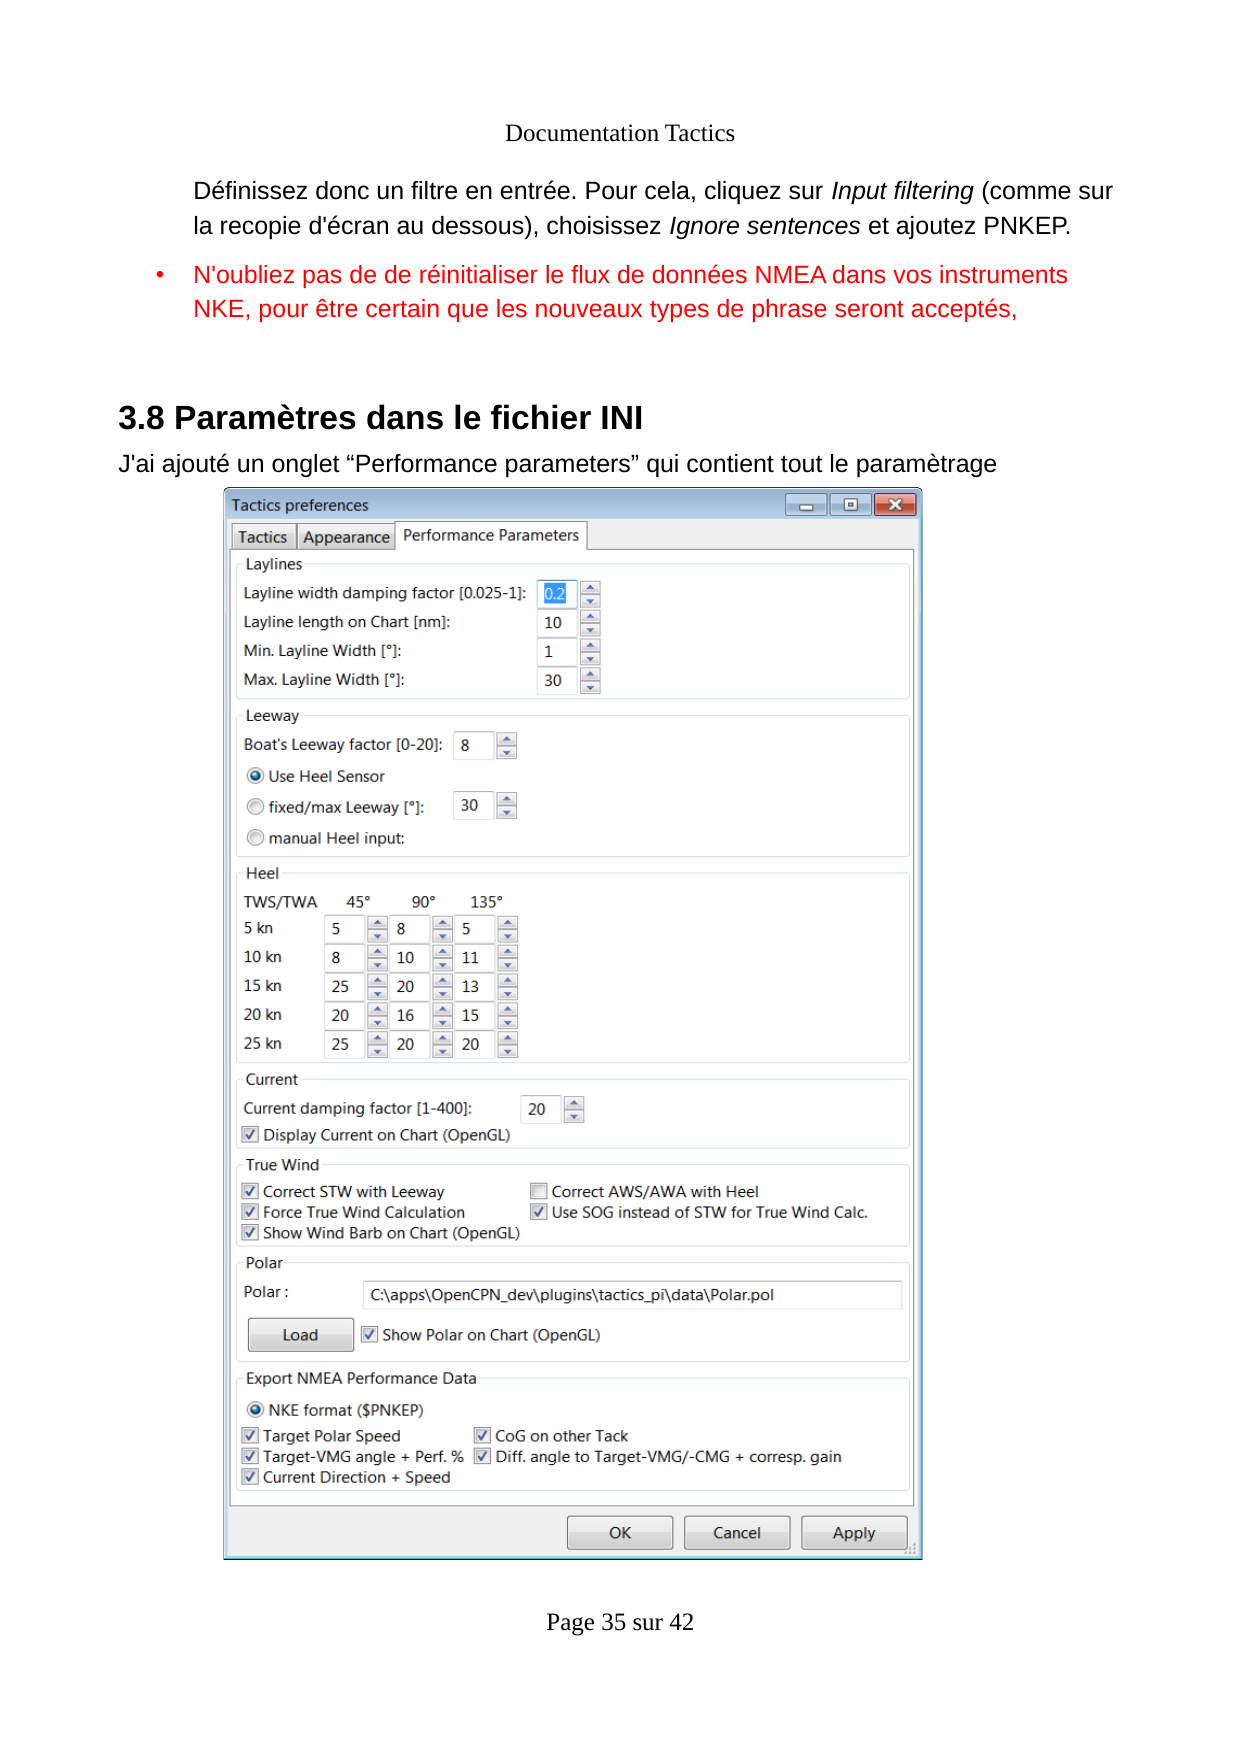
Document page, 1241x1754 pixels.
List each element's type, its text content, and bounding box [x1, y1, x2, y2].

list Définissez donc un filtre en entrée. Pour cela, cliquez sur Input filtering (comme sur la recopie d'écran au dessous), choisissez Ignore sentences et ajoutez PNKEP. [156, 176, 1122, 239]
subtitle 3.8 Paramètres dans le fichier INI [118, 398, 1122, 437]
list N'oubliez pas de de réinitialiser le flux de données NMEA dans vos instruments NKE, pour être certain que les nouveaux types de phrase seront acceptés, [156, 260, 1122, 323]
picture [223, 487, 923, 1560]
text J'ai ajouté un onglet “Performance parameters” qui contient tout le paramètrage [118, 449, 1122, 478]
